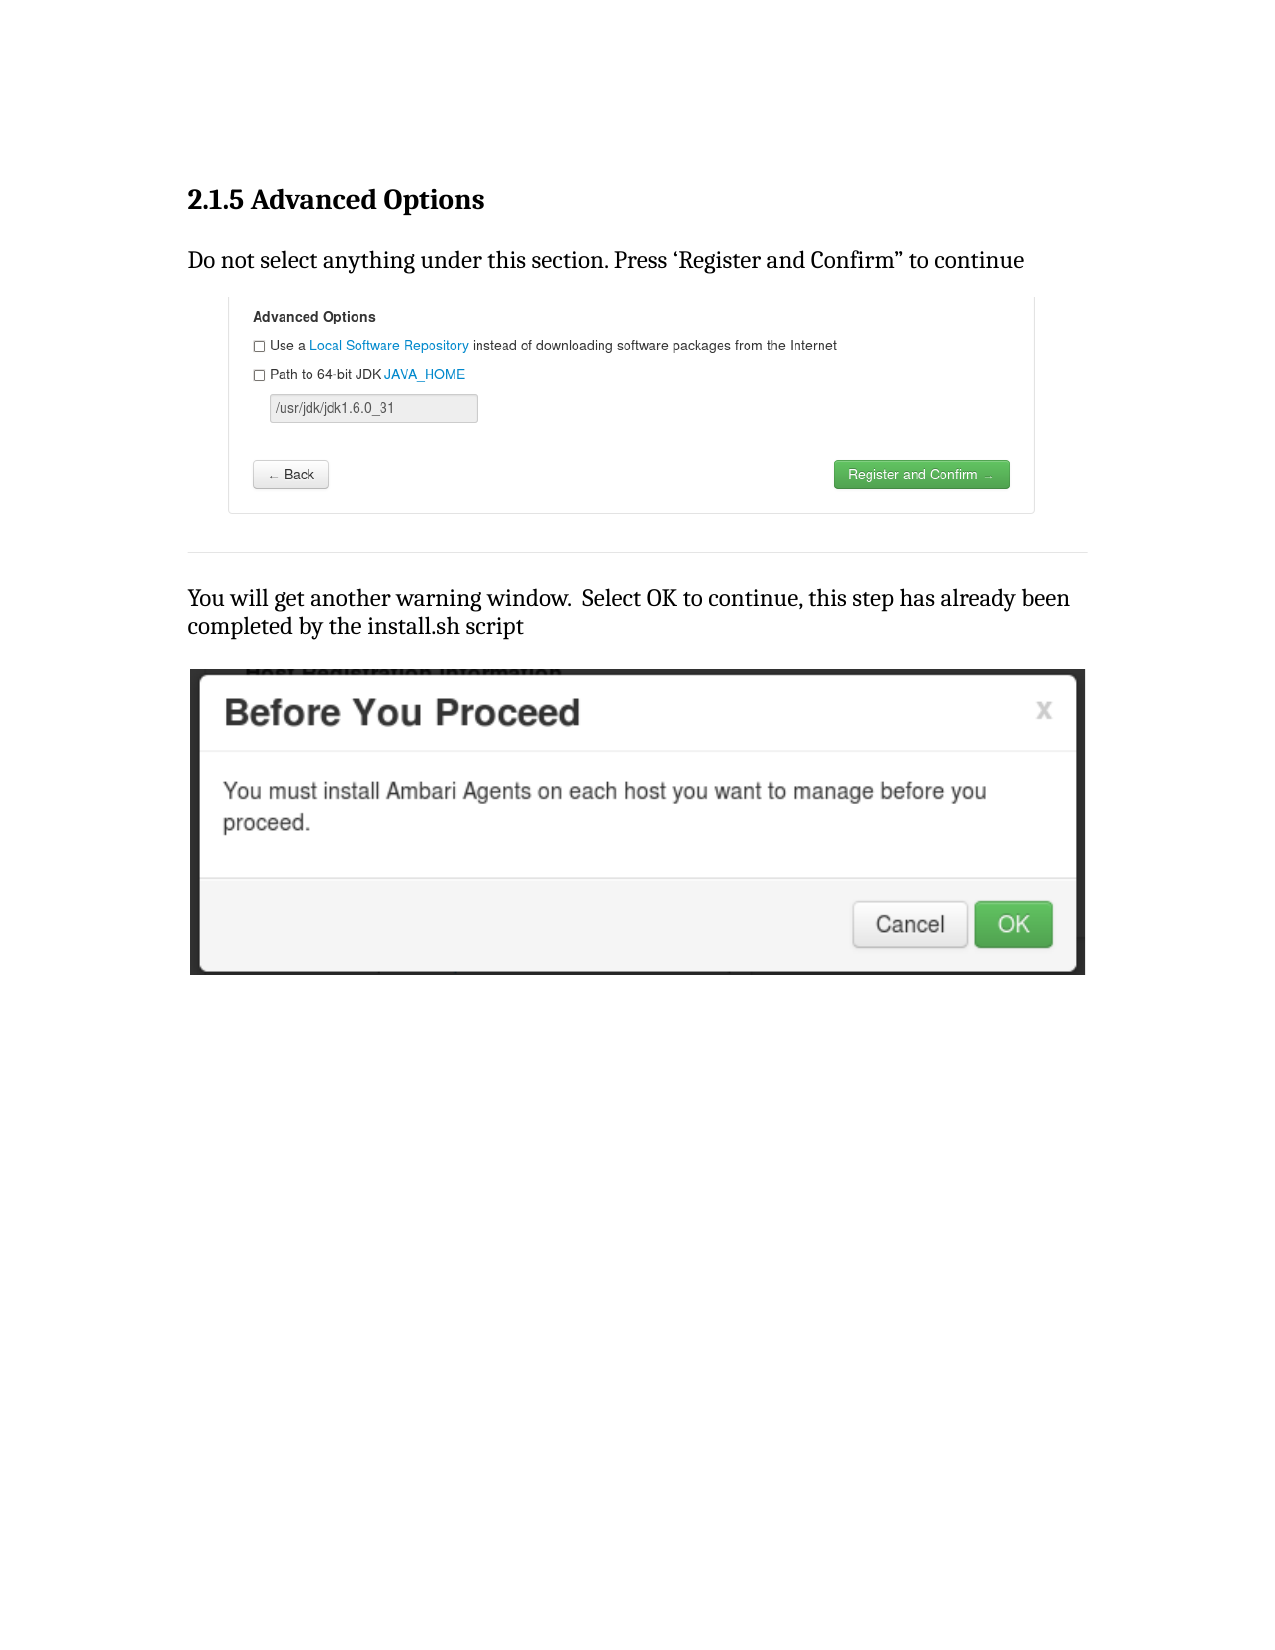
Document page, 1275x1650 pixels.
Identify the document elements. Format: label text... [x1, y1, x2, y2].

text You will get another warning window. Select OK to continue, this step has already been completed by the install.sh script [187, 583, 1087, 641]
text 2.1.5 Advanced Options [187, 183, 1087, 217]
picture [190, 669, 1086, 975]
picture [187, 297, 1088, 555]
text Do not select anything under this section. Press ‘Register and Confirm” to continue [187, 246, 1087, 274]
